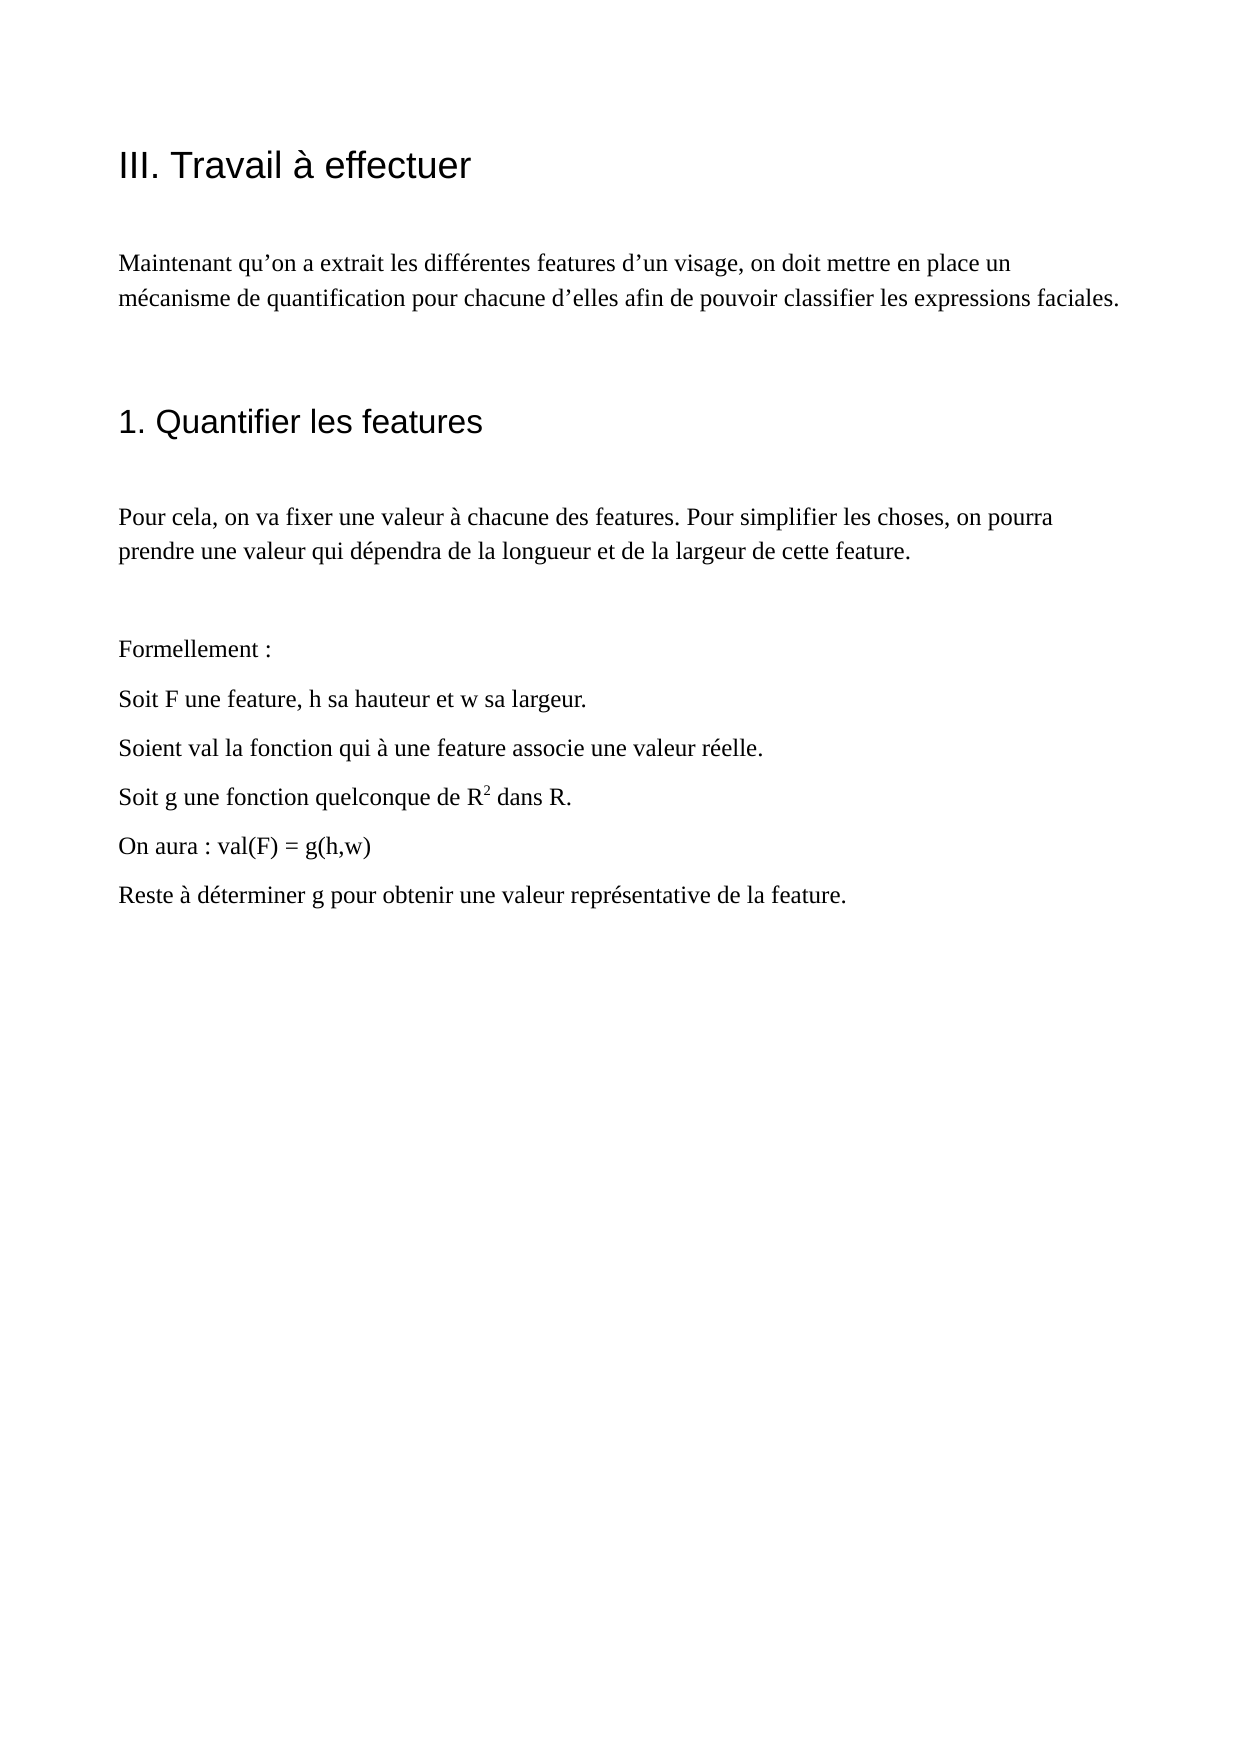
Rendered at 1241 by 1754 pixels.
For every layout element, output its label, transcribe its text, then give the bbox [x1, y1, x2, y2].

text Maintenant qu’on a extrait les différentes features d’un visage, on doit mettre en place un mécanisme de quantification pour chacune d’elles afin de pouvoir classifier les expressions faciales. [118, 248, 1122, 312]
text Soit F une feature, h sa hauteur et w sa largeur. [118, 684, 1122, 712]
text Pour cela, on va fixer une valeur à chacune des features. Pour simplifier les choses, on pourra prendre une valeur qui dépendra de la longueur et de la largeur de cette feature. [118, 502, 1122, 565]
subtitle III. Travail à effectuer [118, 143, 1122, 187]
text Formellement : [118, 634, 1122, 663]
text Soit g une fonction quelconque de R2 dans R. [118, 782, 1122, 811]
text On aura : val(F) = g(h,w) [118, 831, 1122, 859]
text Reste à déterminer g pour obtenir une valeur représentative de la feature. [118, 880, 1122, 909]
subtitle 1. Quantifier les features [118, 402, 1122, 440]
text Soient val la fonction qui à une feature associe une valeur réelle. [118, 733, 1122, 761]
